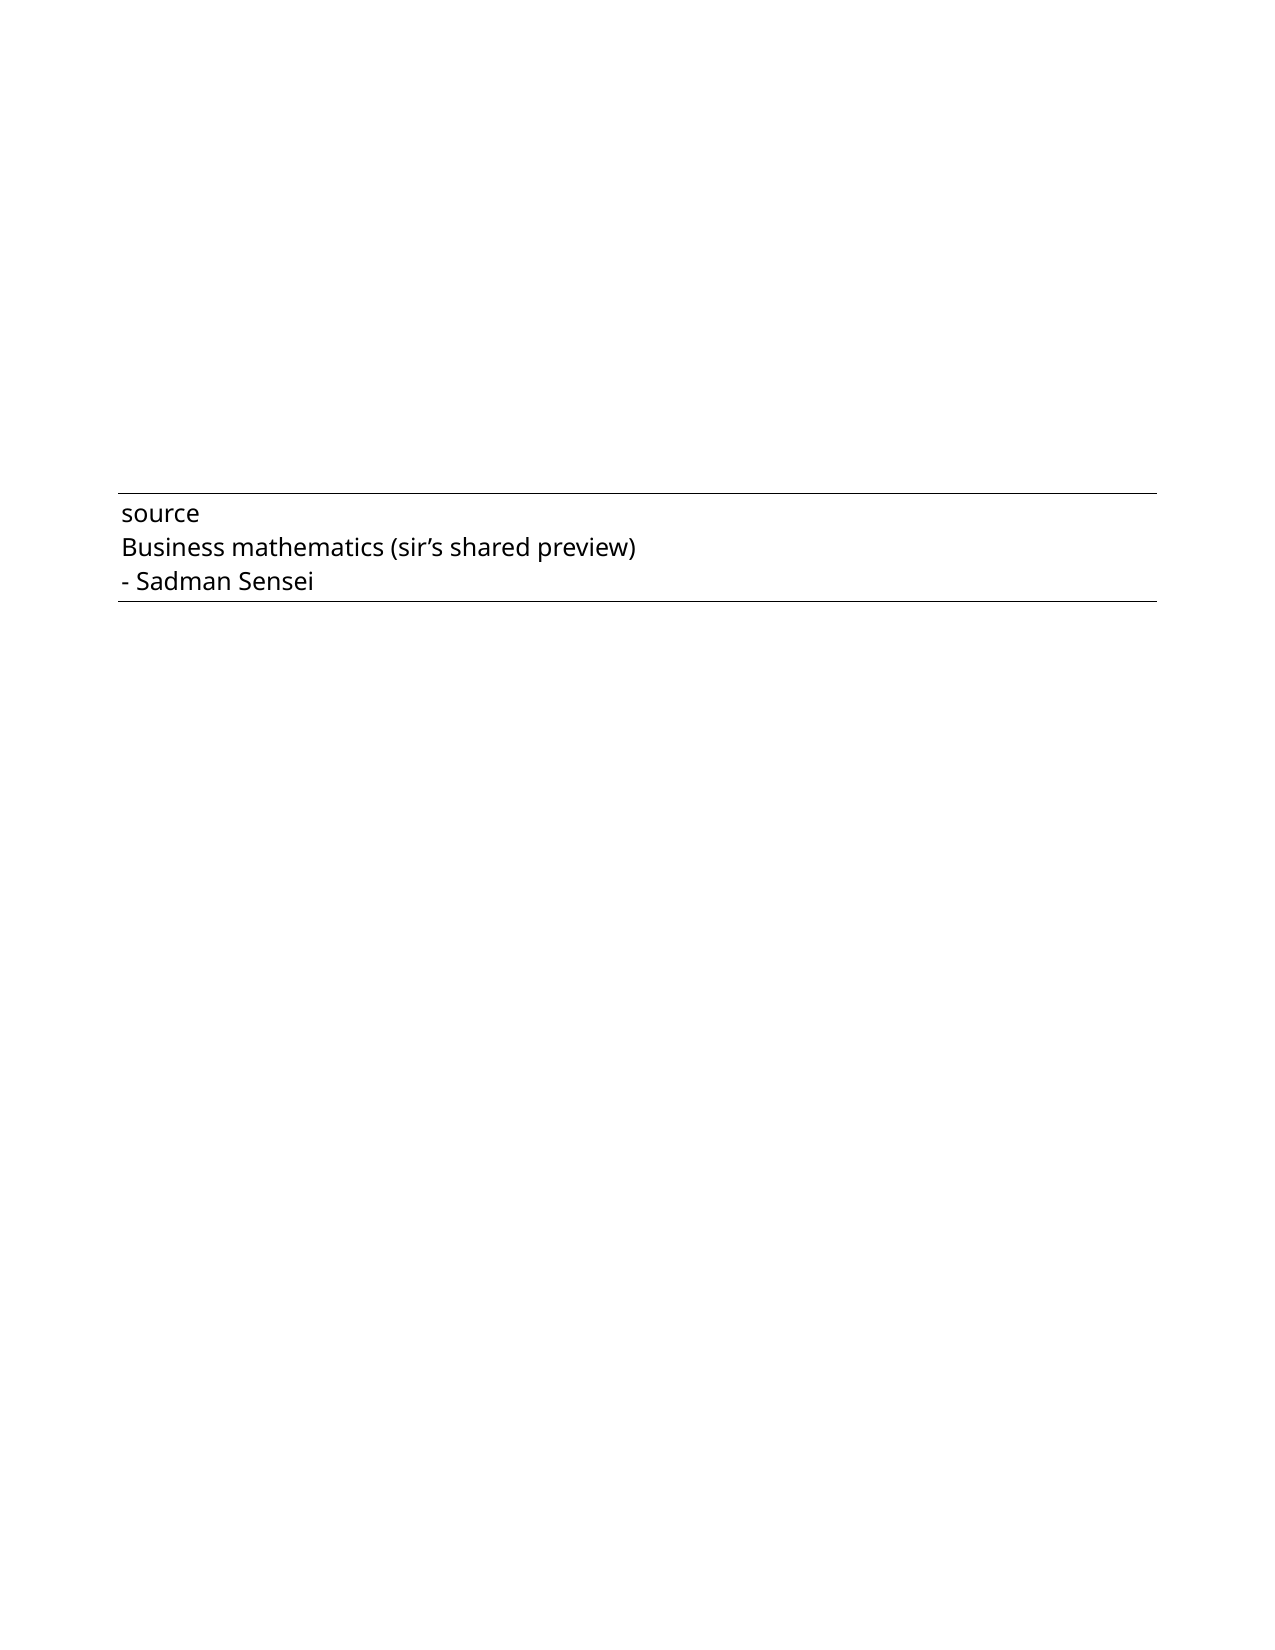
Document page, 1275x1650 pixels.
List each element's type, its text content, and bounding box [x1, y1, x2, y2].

text Business mathematics (sir’s shared preview) [118, 527, 1157, 561]
text - Sadman Sensei [118, 561, 1157, 601]
text source [118, 494, 1157, 527]
